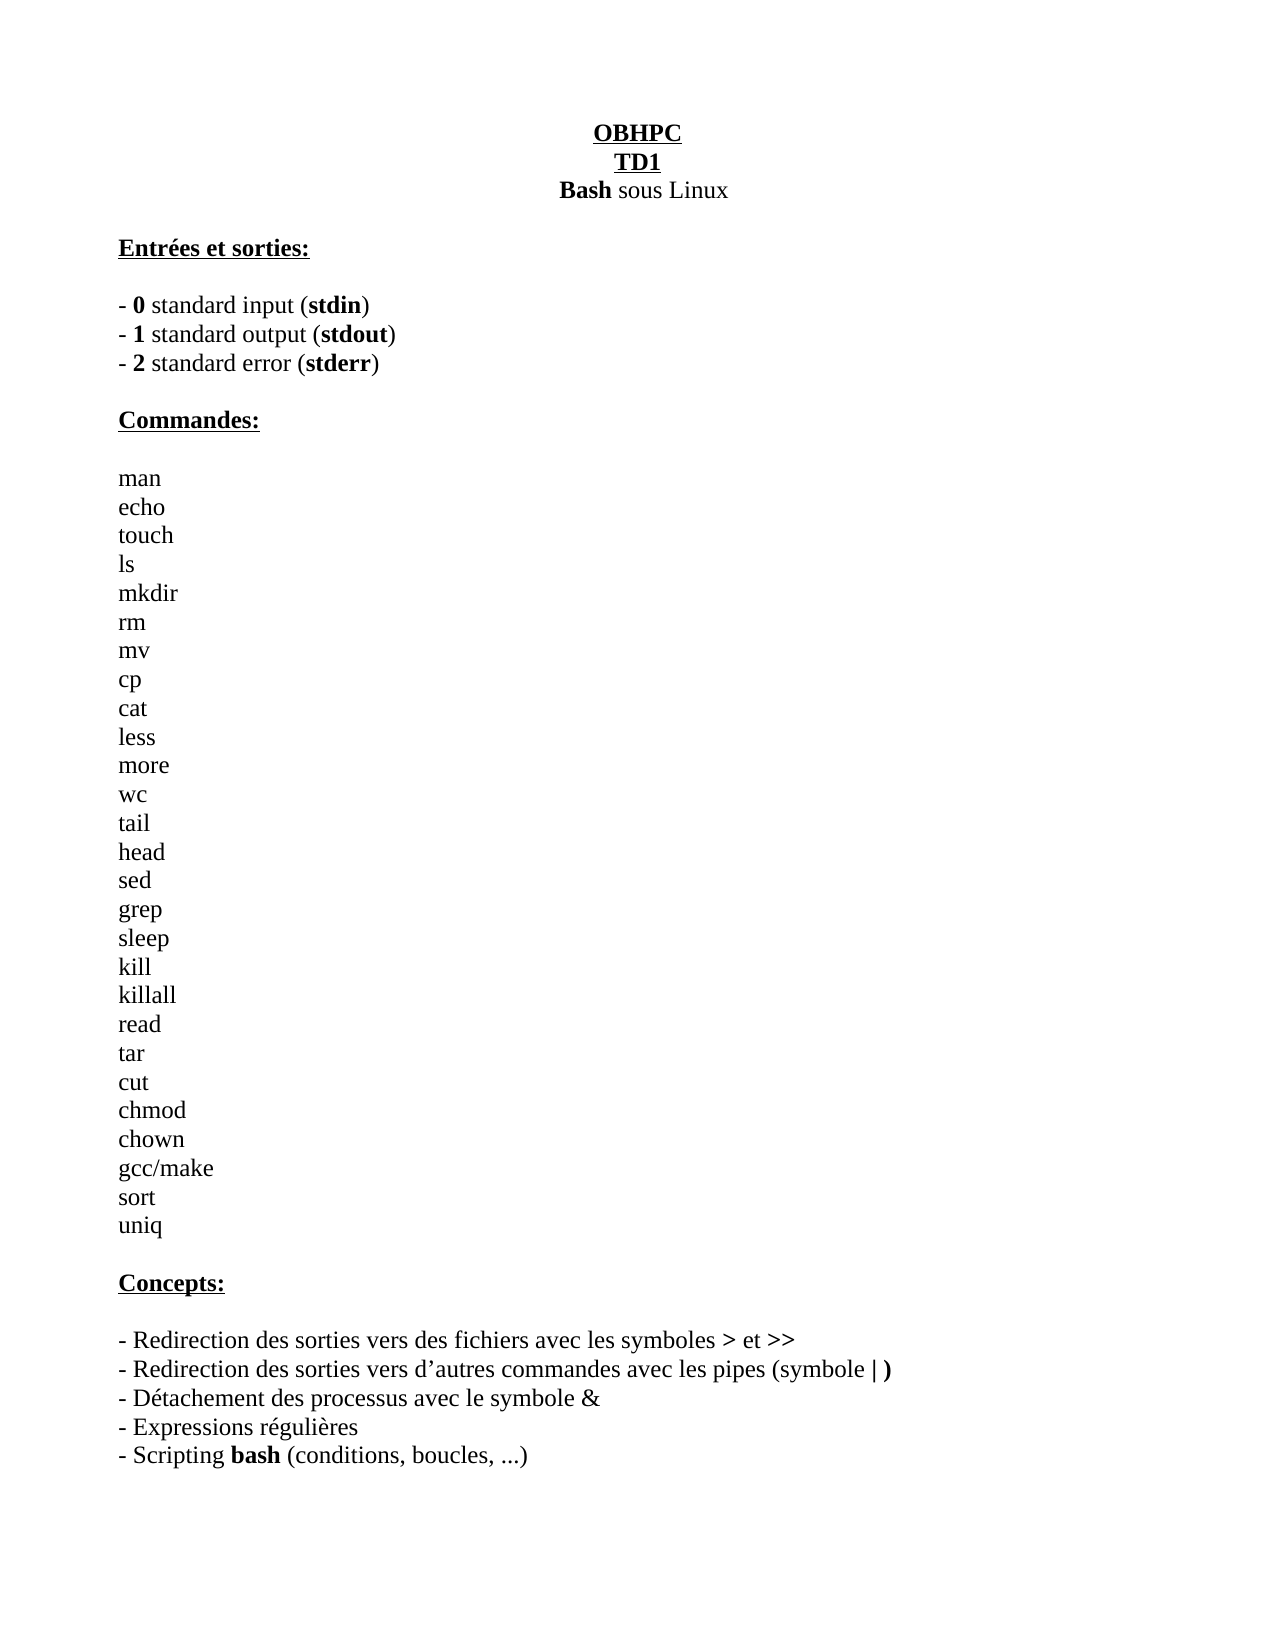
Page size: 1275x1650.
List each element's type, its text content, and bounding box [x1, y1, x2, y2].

text cp [118, 664, 1157, 693]
text ls [118, 549, 1157, 578]
text - Redirection des sorties vers des fichiers avec les symboles > et >> [118, 1326, 1157, 1354]
text mkdir [118, 578, 1157, 607]
text tail [118, 808, 1157, 837]
text sed [118, 866, 1157, 894]
text mv [118, 636, 1157, 664]
text Entrées et sorties: [118, 233, 1157, 262]
text tar [118, 1038, 1157, 1067]
text TD1 [118, 147, 1157, 176]
text read [118, 1009, 1157, 1038]
text sleep [118, 923, 1157, 952]
text - Détachement des processus avec le symbole & [118, 1383, 1157, 1412]
text rm [118, 607, 1157, 636]
text cut [118, 1067, 1157, 1096]
text uniq [118, 1211, 1157, 1239]
text wc [118, 779, 1157, 808]
text less [118, 722, 1157, 751]
text cat [118, 693, 1157, 722]
text - 0 standard input (stdin) [118, 291, 1157, 319]
text head [118, 837, 1157, 866]
text man [118, 463, 1157, 492]
text grep [118, 894, 1157, 923]
text OBHPC [118, 118, 1157, 147]
text Commandes: [118, 406, 1157, 434]
text chmod [118, 1096, 1157, 1124]
text - Scripting bash (conditions, boucles, ...) [118, 1441, 1157, 1469]
text more [118, 751, 1157, 779]
text gcc/make [118, 1153, 1157, 1182]
text touch [118, 521, 1157, 549]
text kill [118, 952, 1157, 981]
text killall [118, 981, 1157, 1009]
text chown [118, 1124, 1157, 1153]
text - 2 standard error (stderr) [118, 348, 1157, 377]
text echo [118, 492, 1157, 521]
text Bash sous Linux [118, 176, 1157, 204]
text Concepts: [118, 1268, 1157, 1297]
text - 1 standard output (stdout) [118, 319, 1157, 348]
text - Expressions régulières [118, 1412, 1157, 1441]
text - Redirection des sorties vers d’autres commandes avec les pipes (symbole | ) [118, 1354, 1157, 1383]
text sort [118, 1182, 1157, 1211]
